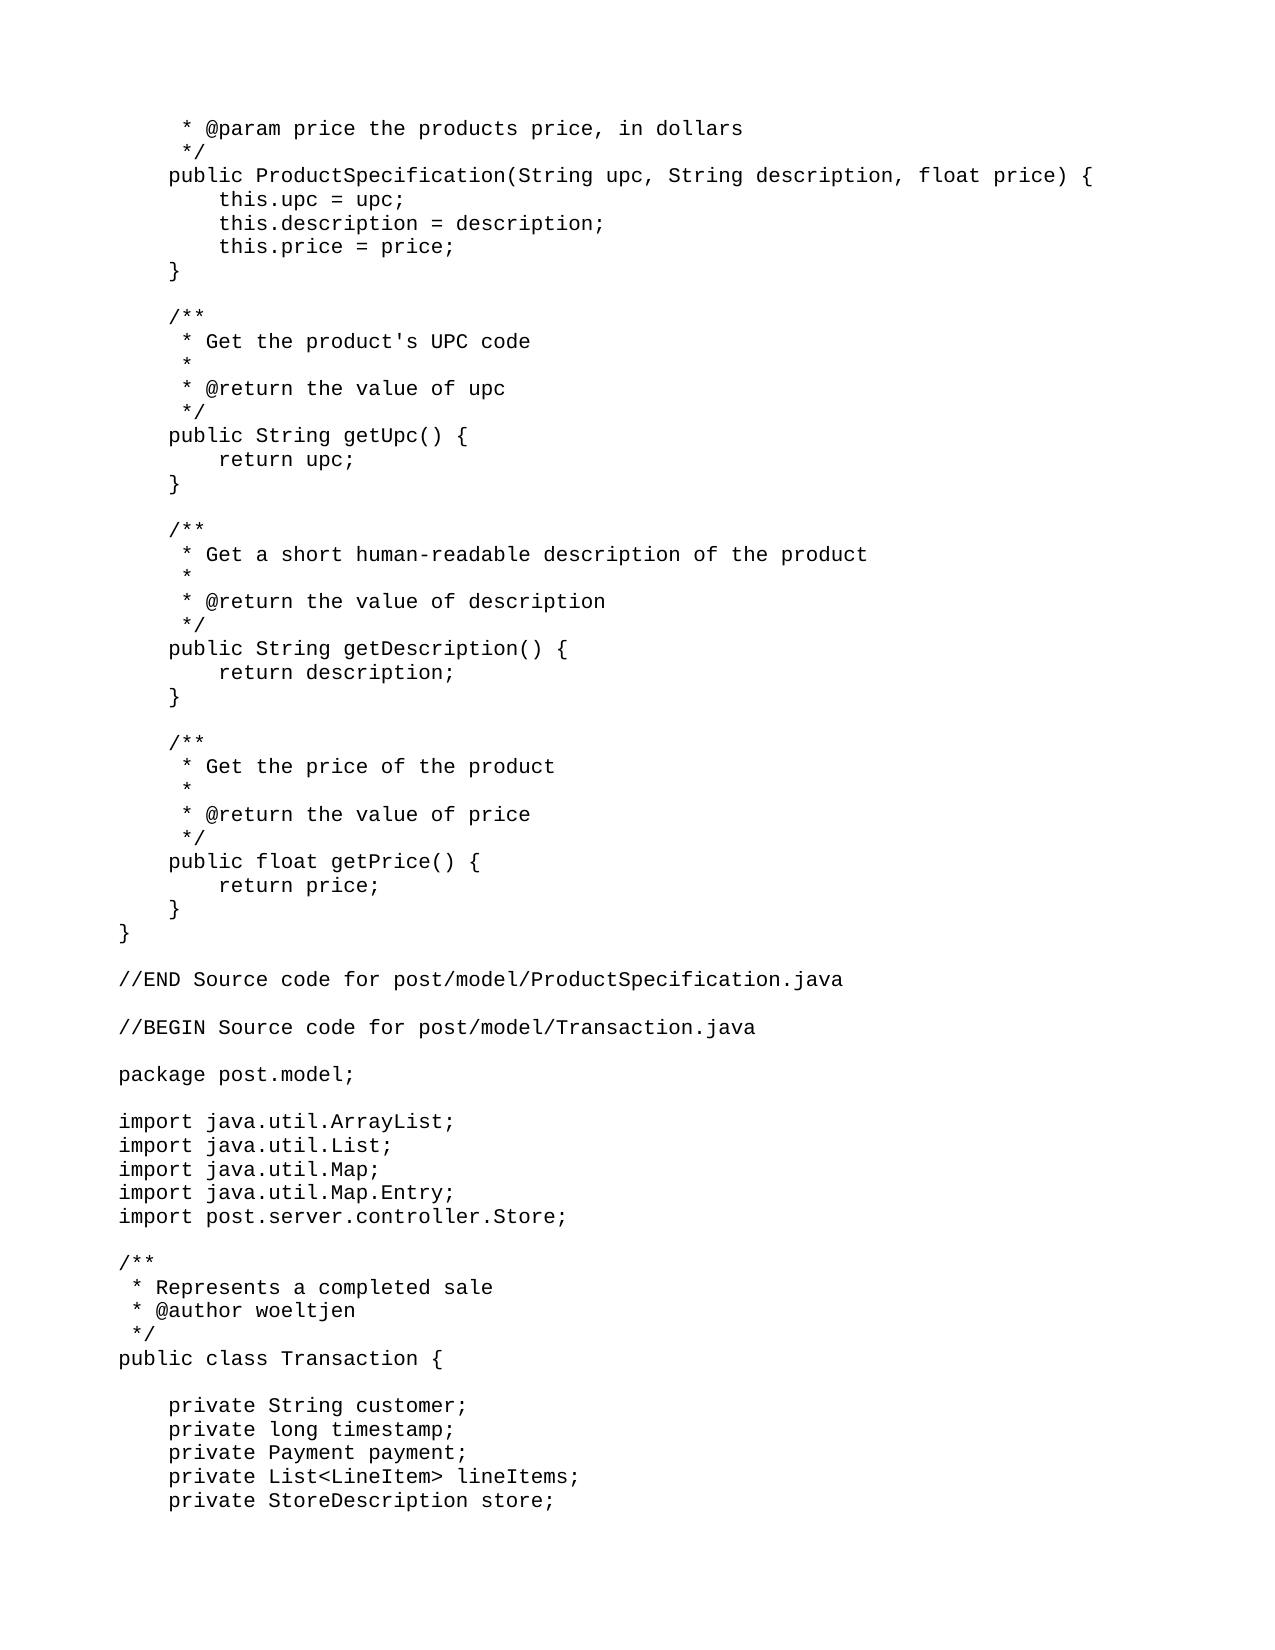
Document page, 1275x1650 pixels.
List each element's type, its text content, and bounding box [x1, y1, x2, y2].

text private String customer; [118, 1395, 1157, 1419]
text } [118, 686, 1157, 709]
text return description; [118, 662, 1157, 686]
text } [118, 922, 1157, 946]
text } [118, 898, 1157, 922]
text * Get the price of the product [118, 757, 1157, 780]
text * [118, 567, 1157, 591]
text * Represents a completed sale [118, 1277, 1157, 1300]
text */ [118, 615, 1157, 638]
text * Get the product's UPC code [118, 331, 1157, 354]
text this.price = price; [118, 236, 1157, 260]
text import java.util.List; [118, 1135, 1157, 1158]
text import java.util.Map.Entry; [118, 1182, 1157, 1206]
text /** [118, 733, 1157, 757]
text package post.model; [118, 1064, 1157, 1088]
text return upc; [118, 449, 1157, 473]
text * @return the value of upc [118, 378, 1157, 402]
text * @author woeltjen [118, 1300, 1157, 1324]
text import java.util.ArrayList; [118, 1111, 1157, 1135]
text /** [118, 1253, 1157, 1277]
text } [118, 260, 1157, 284]
text public ProductSpecification(String upc, String description, float price) { [118, 165, 1157, 189]
text */ [118, 1324, 1157, 1348]
text * [118, 354, 1157, 378]
text * @param price the products price, in dollars [118, 118, 1157, 142]
text */ [118, 827, 1157, 851]
text return price; [118, 875, 1157, 898]
text this.upc = upc; [118, 189, 1157, 213]
text * [118, 780, 1157, 804]
text //END Source code for post/model/ProductSpecification.java [118, 969, 1157, 993]
text * Get a short human-readable description of the product [118, 544, 1157, 567]
text /** [118, 520, 1157, 544]
text public String getUpc() { [118, 426, 1157, 449]
text */ [118, 142, 1157, 165]
text */ [118, 402, 1157, 426]
text private List<LineItem> lineItems; [118, 1466, 1157, 1489]
text * @return the value of description [118, 591, 1157, 615]
text private StoreDescription store; [118, 1489, 1157, 1513]
text * @return the value of price [118, 804, 1157, 827]
text private Payment payment; [118, 1442, 1157, 1466]
text //BEGIN Source code for post/model/Transaction.java [118, 1017, 1157, 1040]
text import java.util.Map; [118, 1158, 1157, 1182]
text public float getPrice() { [118, 851, 1157, 875]
text public String getDescription() { [118, 638, 1157, 662]
text public class Transaction { [118, 1348, 1157, 1371]
text this.description = description; [118, 213, 1157, 236]
text } [118, 473, 1157, 496]
text private long timestamp; [118, 1419, 1157, 1442]
text import post.server.controller.Store; [118, 1206, 1157, 1229]
text /** [118, 307, 1157, 331]
